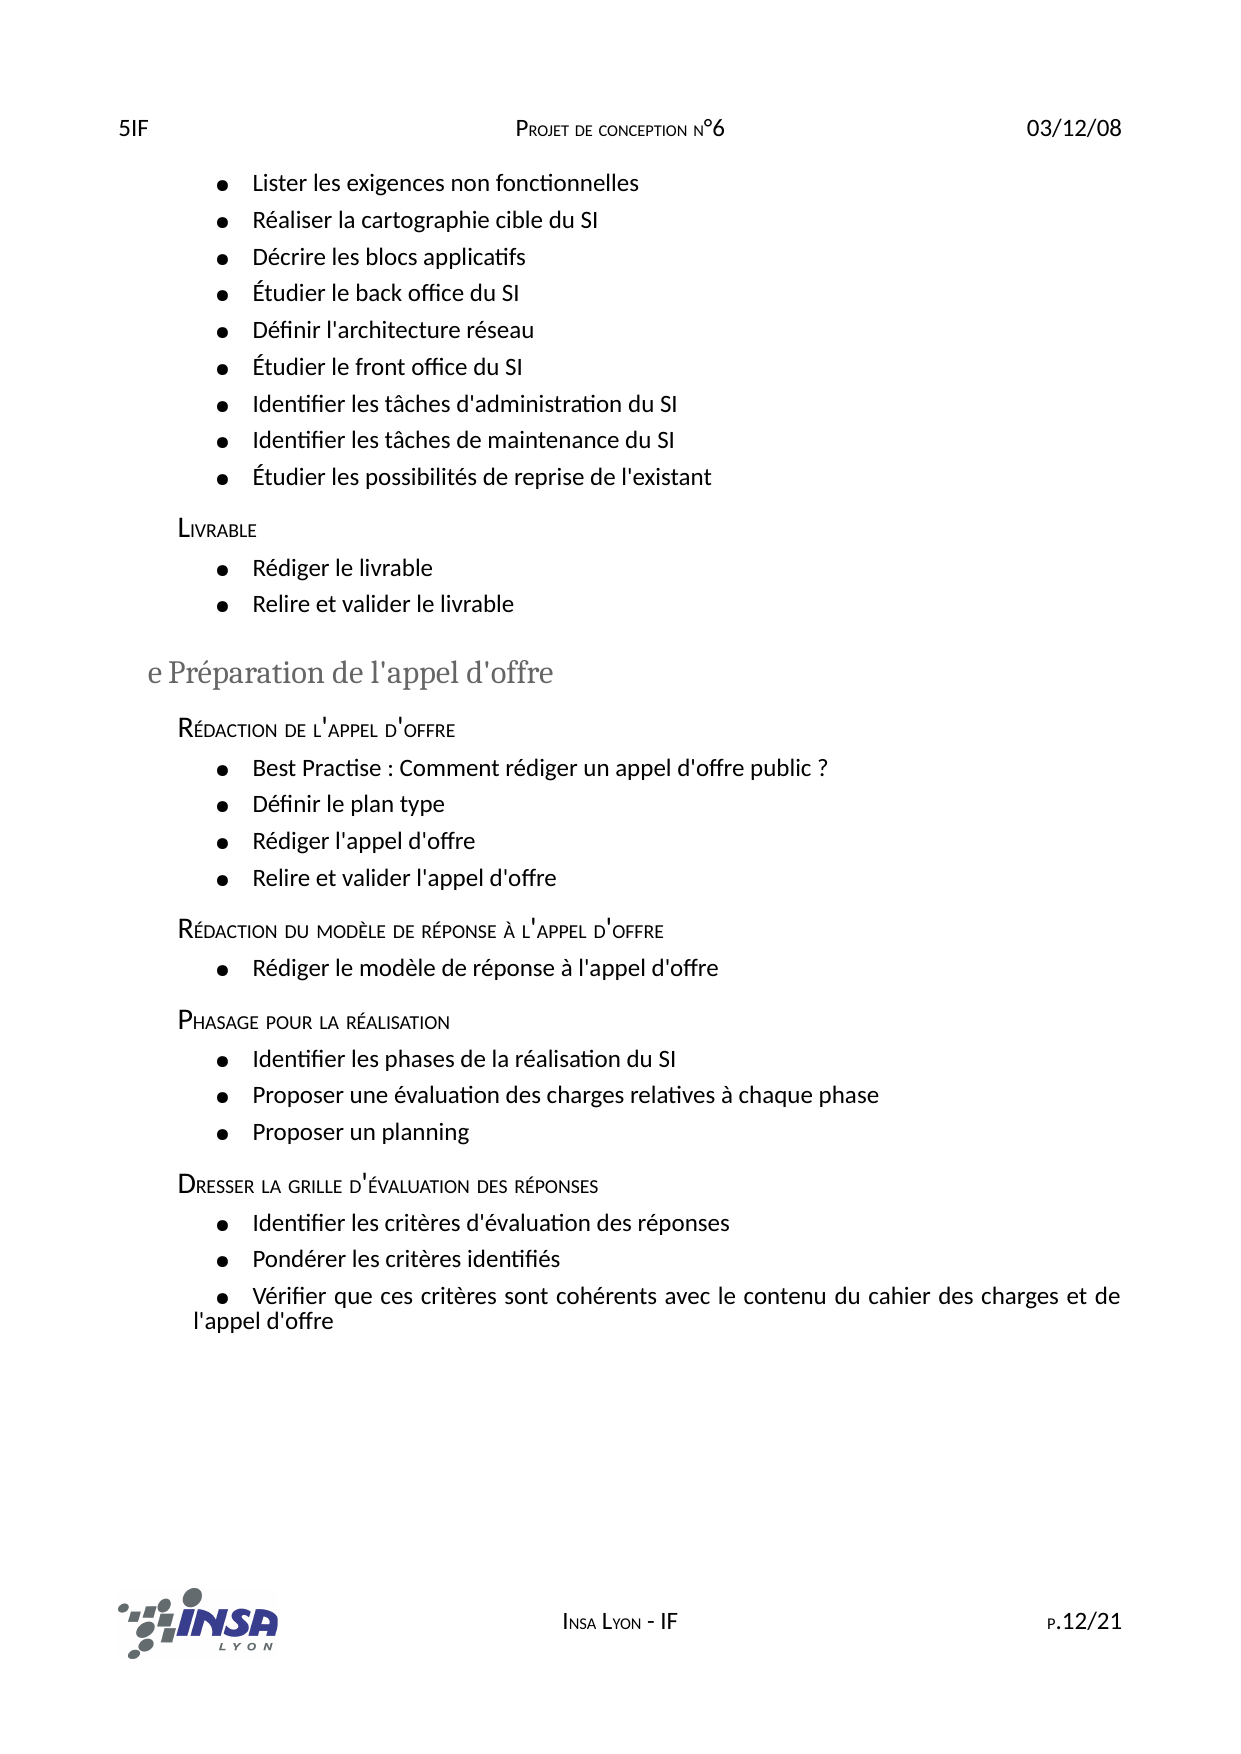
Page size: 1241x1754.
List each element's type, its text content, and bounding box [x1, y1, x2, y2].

list Rédiger le livrable [156, 557, 1122, 582]
list Identifier les tâches de maintenance du SI [156, 430, 1122, 455]
subtitle Phasage pour la réalisation [118, 1007, 1122, 1037]
subtitle Rédaction de l'appel d'offre [118, 715, 1122, 745]
list Définir le plan type [156, 794, 1122, 819]
list Rédiger l'appel d'offre [156, 831, 1122, 856]
list Rédiger le modèle de réponse à l'appel d'offre [156, 958, 1122, 983]
list Identifier les tâches d'administration du SI [156, 393, 1122, 418]
list Lister les exigences non fonctionnelles [156, 173, 1122, 198]
subtitle Préparation de l'appel d'offre [118, 654, 1122, 692]
subtitle Dresser la grille d'évaluation des réponses [118, 1171, 1122, 1201]
list Étudier le front office du SI [156, 356, 1122, 381]
subtitle Rédaction du modèle de réponse à l'appel d'offre [118, 916, 1122, 946]
list Relire et valider l'appel d'offre [156, 867, 1122, 892]
list Best Practise : Comment rédiger un appel d'offre public ? [156, 757, 1122, 782]
list Vérifier que ces critères sont cohérents avec le contenu du cahier des charges et de l'appel d'offre [156, 1286, 1122, 1336]
list Pondérer les critères identifiés [156, 1249, 1122, 1274]
list Proposer une évaluation des charges relatives à chaque phase [156, 1085, 1122, 1110]
picture [118, 1588, 278, 1659]
list Proposer un planning [156, 1122, 1122, 1147]
list Réaliser la cartographie cible du SI [156, 209, 1122, 234]
list Étudier le back office du SI [156, 283, 1122, 308]
list Décrire les blocs applicatifs [156, 246, 1122, 271]
list Identifier les critères d'évaluation des réponses [156, 1212, 1122, 1237]
list Étudier les possibilités de reprise de l'existant [156, 467, 1122, 492]
list Relire et valider le livrable [156, 594, 1122, 619]
subtitle Livrable [118, 515, 1122, 545]
list Définir l'architecture réseau [156, 320, 1122, 345]
list Identifier les phases de la réalisation du SI [156, 1048, 1122, 1073]
